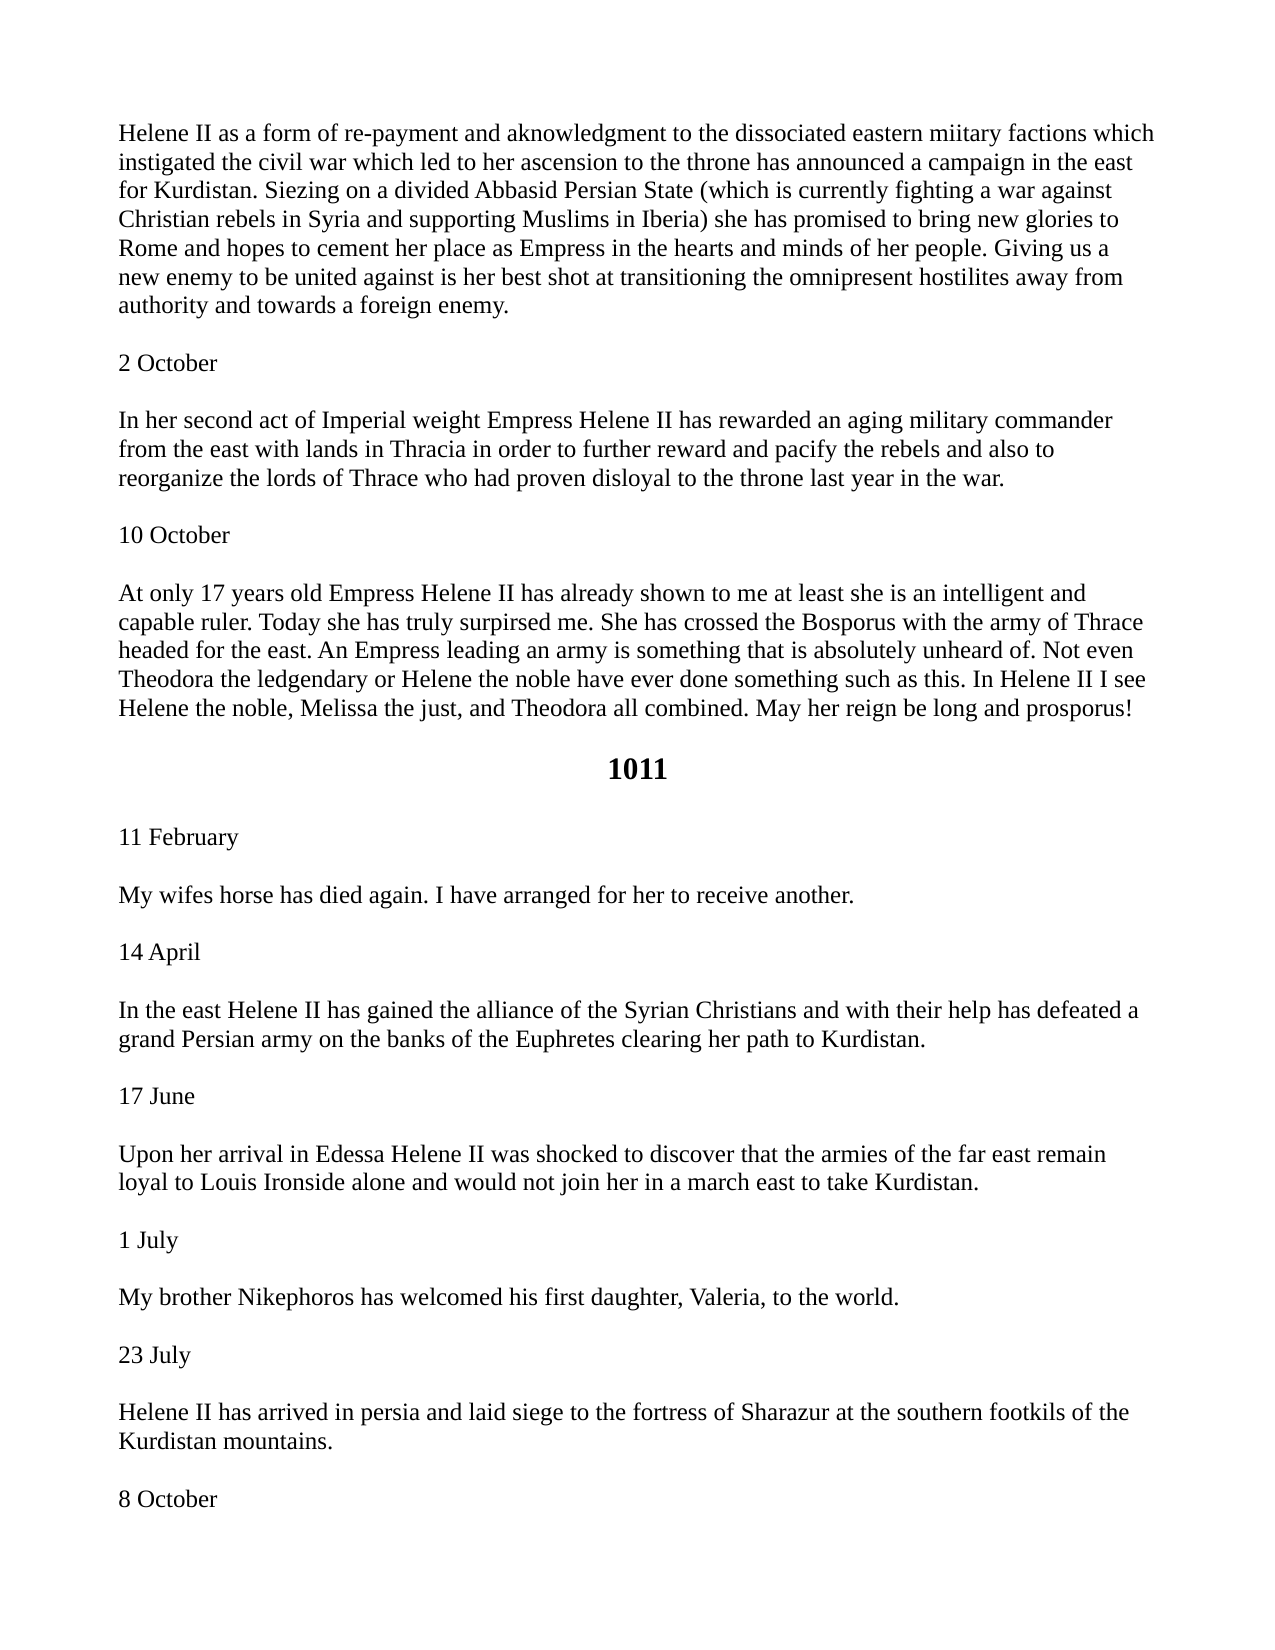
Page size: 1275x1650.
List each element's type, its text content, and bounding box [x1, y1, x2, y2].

text In her second act of Imperial weight Empress Helene II has rewarded an aging military commander from the east with lands in Thracia in order to further reward and pacify the rebels and also to reorganize the lords of Thrace who had proven disloyal to the throne last year in the war. [118, 406, 1157, 492]
text My wifes horse has died again. I have arranged for her to receive another. [118, 880, 1157, 909]
text 23 July [118, 1340, 1157, 1369]
text My brother Nikephoros has welcomed his first daughter, Valeria, to the world. [118, 1282, 1157, 1311]
text 2 October [118, 348, 1157, 377]
text 11 February [118, 822, 1157, 851]
text 1 July [118, 1225, 1157, 1254]
text In the east Helene II has gained the alliance of the Syrian Christians and with their help has defeated a grand Persian army on the banks of the Euphretes clearing her path to Kurdistan. [118, 995, 1157, 1052]
text At only 17 years old Empress Helene II has already shown to me at least she is an intelligent and capable ruler. Today she has truly surpirsed me. She has crossed the Bosporus with the army of Thrace headed for the east. An Empress leading an army is something that is absolutely unheard of. Not even Theodora the ledgendary or Helene the noble have ever done something such as this. In Helene II I see Helene the noble, Melissa the just, and Theodora all combined. May her reign be long and prosporus! [118, 578, 1157, 722]
text Helene II has arrived in persia and laid siege to the fortress of Sharazur at the southern footkils of the Kurdistan mountains. [118, 1397, 1157, 1455]
text 8 October [118, 1484, 1157, 1512]
text 14 April [118, 937, 1157, 966]
text 1011 [118, 751, 1157, 787]
text Helene II as a form of re-payment and aknowledgment to the dissociated eastern miitary factions which instigated the civil war which led to her ascension to the throne has announced a campaign in the east for Kurdistan. Siezing on a divided Abbasid Persian State (which is currently fighting a war against Christian rebels in Syria and supporting Muslims in Iberia) she has promised to bring new glories to Rome and hopes to cement her place as Empress in the hearts and minds of her people. Giving us a new enemy to be united against is her best shot at transitioning the omnipresent hostilites away from authority and towards a foreign enemy. [118, 118, 1157, 319]
text 17 June [118, 1081, 1157, 1110]
text Upon her arrival in Edessa Helene II was shocked to discover that the armies of the far east remain loyal to Louis Ironside alone and would not join her in a march east to take Kurdistan. [118, 1139, 1157, 1196]
text 10 October [118, 521, 1157, 549]
